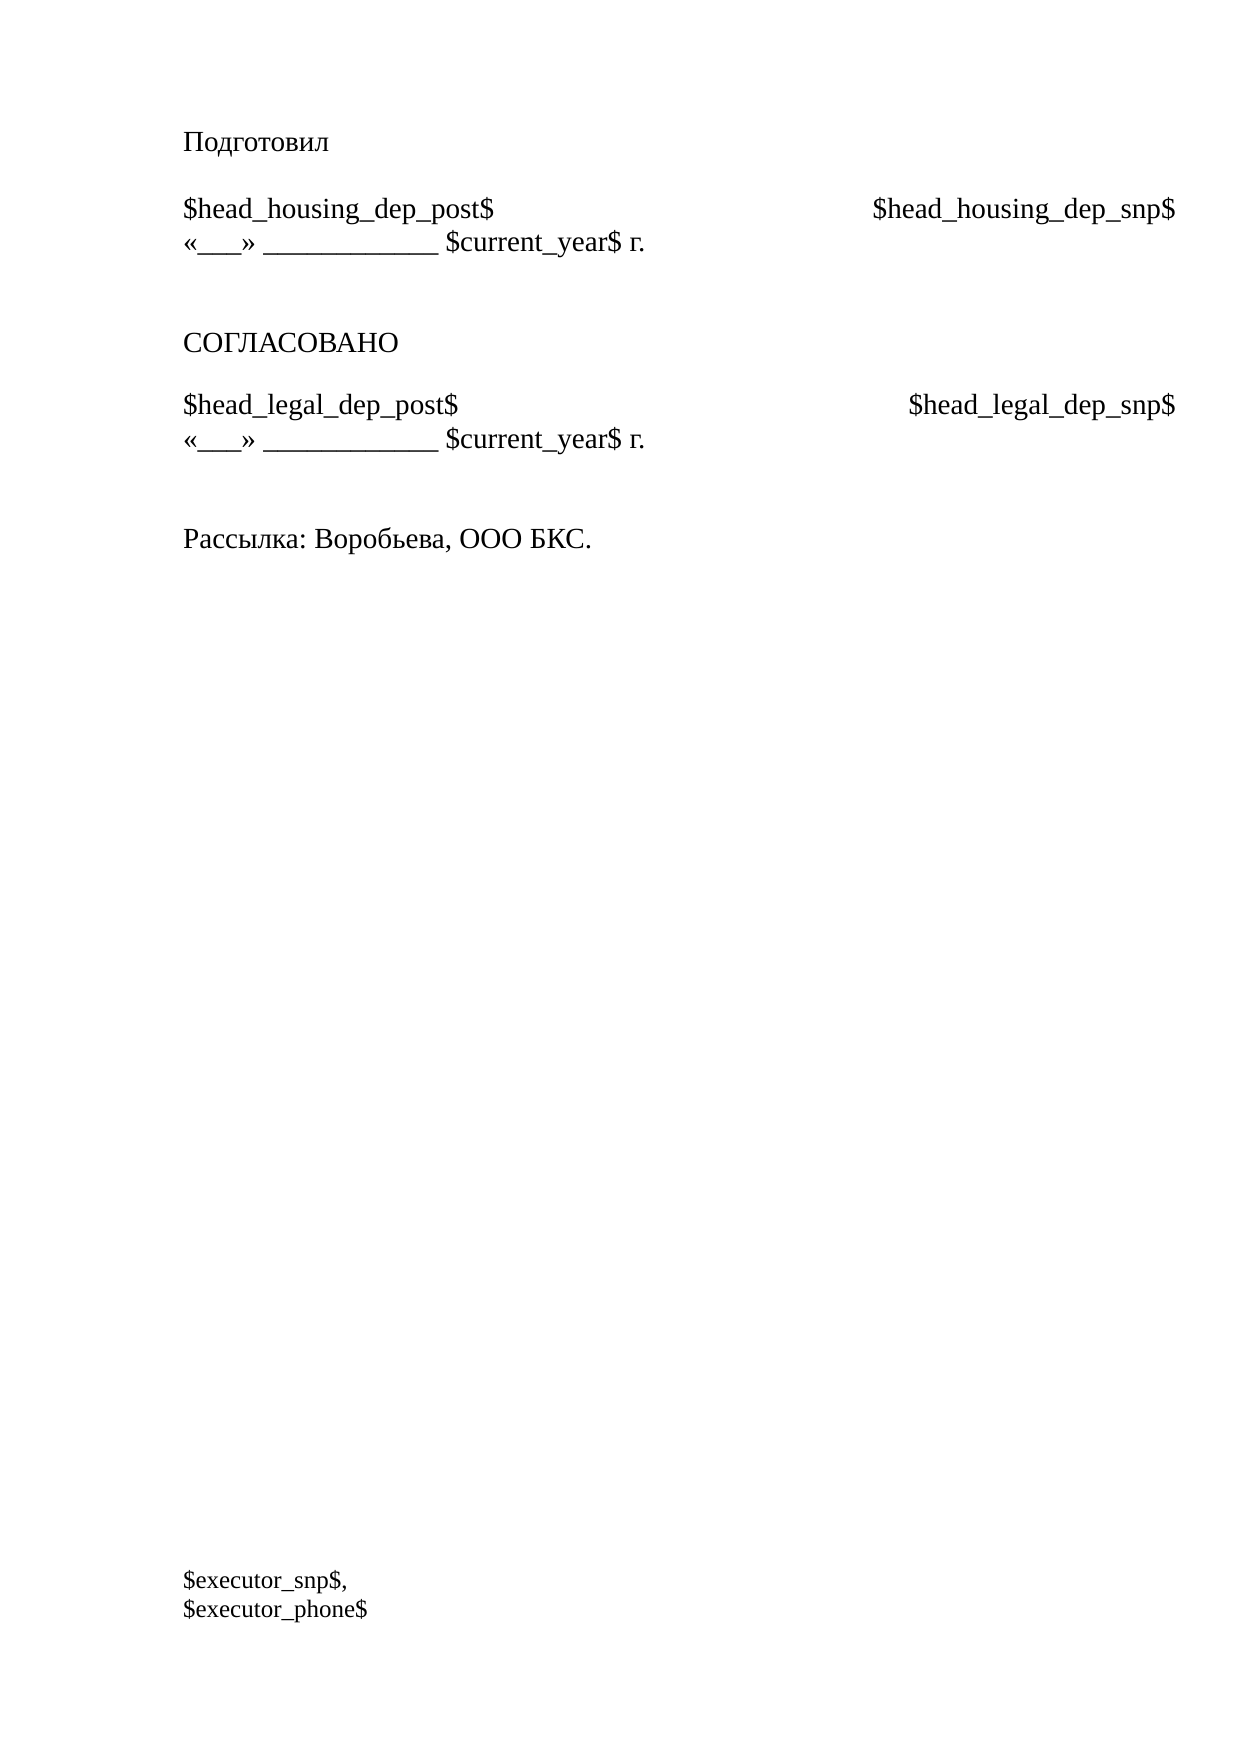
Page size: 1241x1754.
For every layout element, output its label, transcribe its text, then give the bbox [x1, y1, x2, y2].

table_header Подготовил «___» ____________ $current_year$ г. СОГЛАСОВАНО «___» ____________ $current_year$ г. Рассылка: Воробьева, ООО БКС. [177, 118, 1181, 1559]
table_cell $executor_snp$, $executor_phone$ [177, 1559, 1181, 1629]
table_header $head_legal_dep_snp$ [635, 388, 1175, 421]
table_header $head_legal_dep_post$ [183, 388, 635, 421]
table_header $head_housing_dep_post$ [183, 191, 569, 224]
table_header $head_housing_dep_snp$ [569, 191, 1175, 224]
